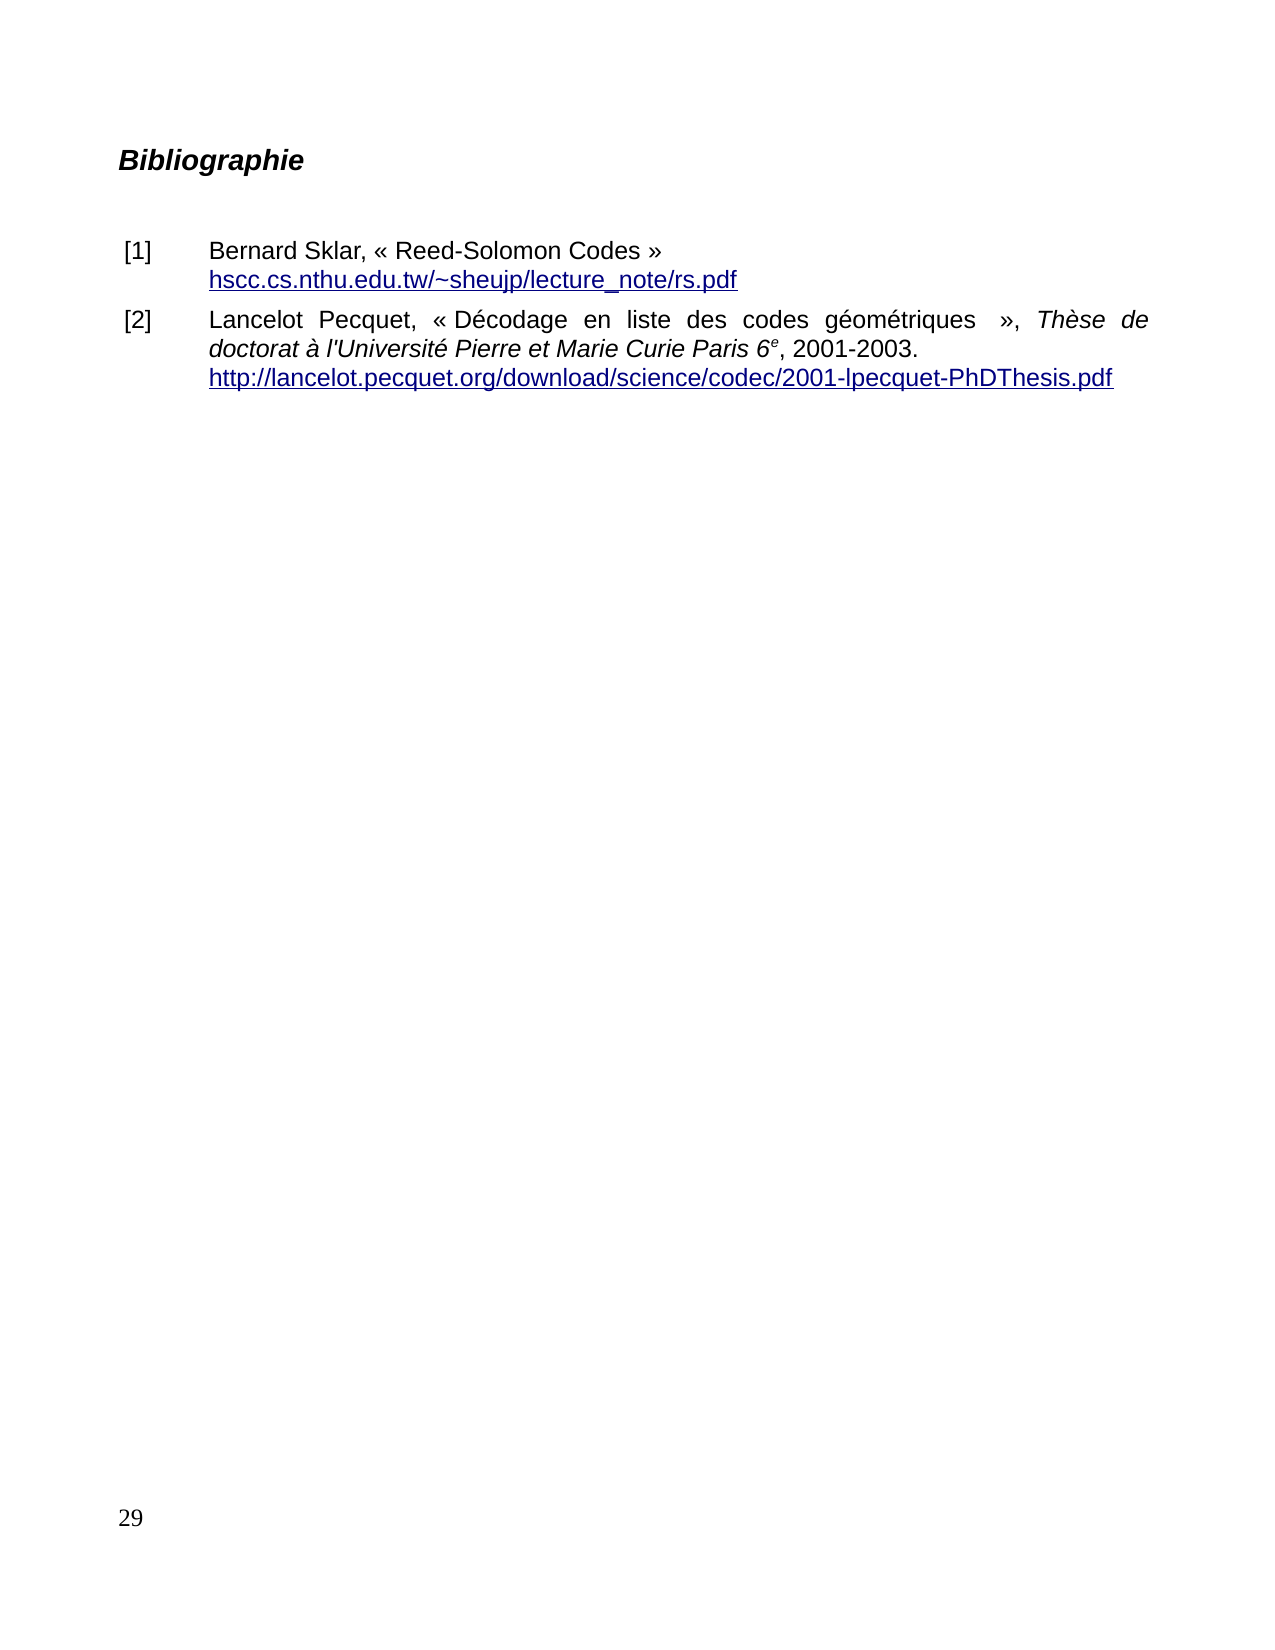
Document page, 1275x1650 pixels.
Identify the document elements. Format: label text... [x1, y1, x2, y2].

table_header Bernard Sklar, « Reed-Solomon Codes » hscc.cs.nthu.edu.tw/~sheujp/lecture_note/rs.pdf [203, 230, 1157, 299]
subtitle Bibliographie [118, 143, 1157, 177]
table_cell Lancelot Pecquet, « Décodage en liste des codes géométriques », Thèse de doctorat à l'Université Pierre et Marie Curie Paris 6e, 2001-2003. http://lancelot.pecquet.org/download/science/codec/2001-lpecquet-PhDThesis.pdf [203, 299, 1157, 397]
table_cell [2] [118, 299, 203, 397]
table_header [1] [118, 230, 203, 299]
